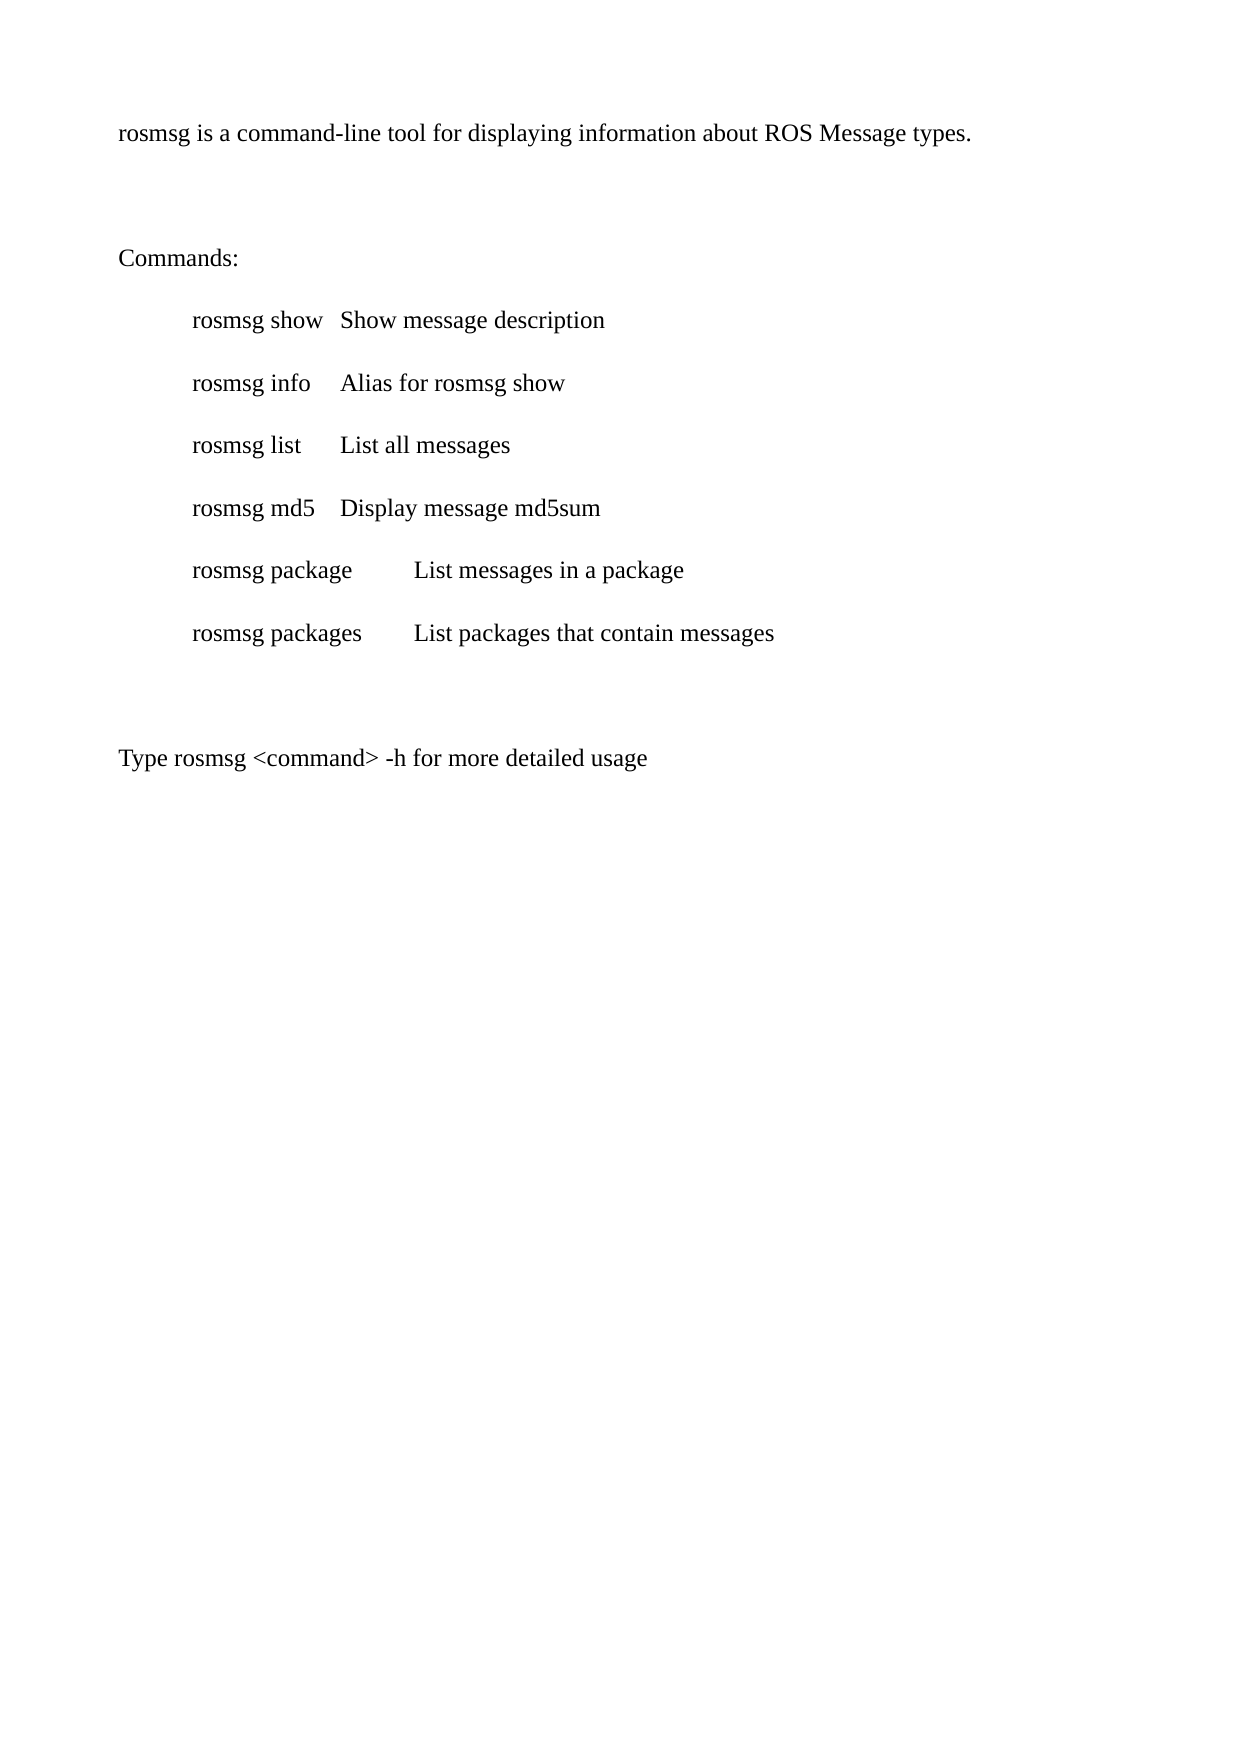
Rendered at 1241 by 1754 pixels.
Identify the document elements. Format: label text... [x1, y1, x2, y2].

text rosmsg list List all messages [118, 431, 1122, 459]
text rosmsg md5 Display message md5sum [118, 493, 1122, 522]
text rosmsg package List messages in a package [118, 556, 1122, 584]
text Commands: [118, 243, 1122, 272]
text rosmsg info Alias for rosmsg show [118, 368, 1122, 397]
text rosmsg is a command-line tool for displaying information about ROS Message types. [118, 118, 1122, 147]
text Type rosmsg <command> -h for more detailed usage [118, 743, 1122, 772]
text rosmsg show Show message description [118, 306, 1122, 334]
text rosmsg packages List packages that contain messages [118, 618, 1122, 647]
